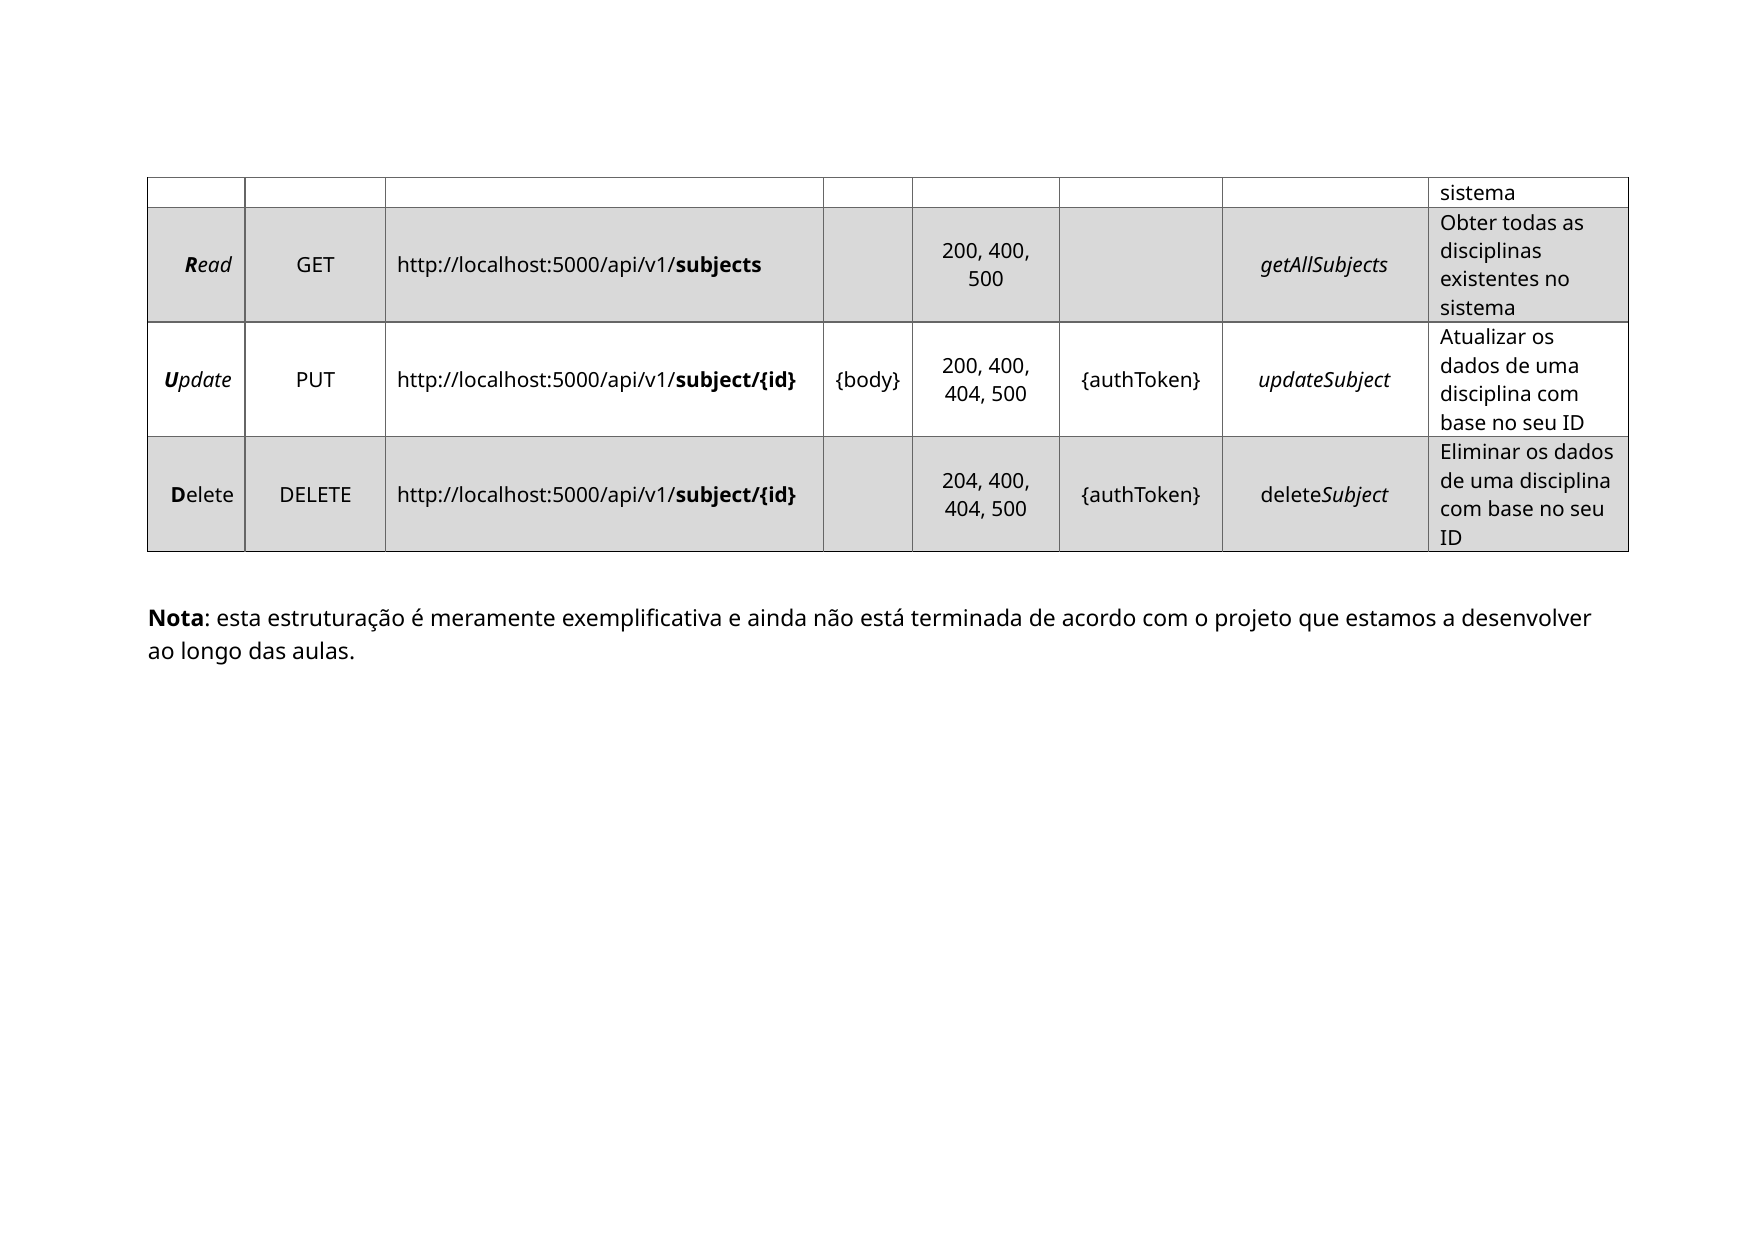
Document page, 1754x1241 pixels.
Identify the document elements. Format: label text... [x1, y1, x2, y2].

table_cell [913, 178, 1059, 207]
table_cell [824, 178, 912, 207]
table_cell [148, 178, 244, 207]
table_cell getAllSubjects [1223, 208, 1428, 321]
table_cell Eliminar os dados de uma disciplina com base no seu ID [1429, 437, 1628, 551]
table_cell Update [148, 323, 244, 436]
table_cell Obter todas as disciplinas existentes no sistema [1429, 208, 1628, 321]
table_cell [824, 208, 912, 321]
table_cell sistema [1429, 178, 1628, 207]
table_cell Atualizar os dados de uma disciplina com base no seu ID [1429, 323, 1628, 436]
table_cell [1223, 178, 1428, 207]
table_cell deleteSubject [1223, 437, 1428, 551]
table_cell Read [148, 208, 244, 321]
table_cell 200, 400, 500 [913, 208, 1059, 321]
table_cell [1060, 208, 1222, 321]
table_cell http://localhost:5000/api/v1/subjects [386, 208, 823, 321]
table_cell 204, 400, 404, 500 [913, 437, 1059, 551]
table_cell {body} [824, 323, 912, 436]
text Nota: esta estruturação é meramente exemplificativa e ainda não está terminada de acordo com o projeto que estamos a desenvolver ao longo das aulas. [148, 602, 1606, 666]
table_cell PUT [246, 323, 385, 436]
table_cell [386, 178, 823, 207]
table_cell http://localhost:5000/api/v1/subject/{id} [386, 437, 823, 551]
table_cell {authToken} [1060, 323, 1222, 436]
table_cell GET [246, 208, 385, 321]
table_cell http://localhost:5000/api/v1/subject/{id} [386, 323, 823, 436]
table_cell Delete [148, 437, 244, 551]
table_cell [246, 178, 385, 207]
table_cell {authToken} [1060, 437, 1222, 551]
table_cell 200, 400, 404, 500 [913, 323, 1059, 436]
table_cell [1060, 178, 1222, 207]
table_cell [824, 437, 912, 551]
table_cell DELETE [246, 437, 385, 551]
table_cell updateSubject [1223, 323, 1428, 436]
